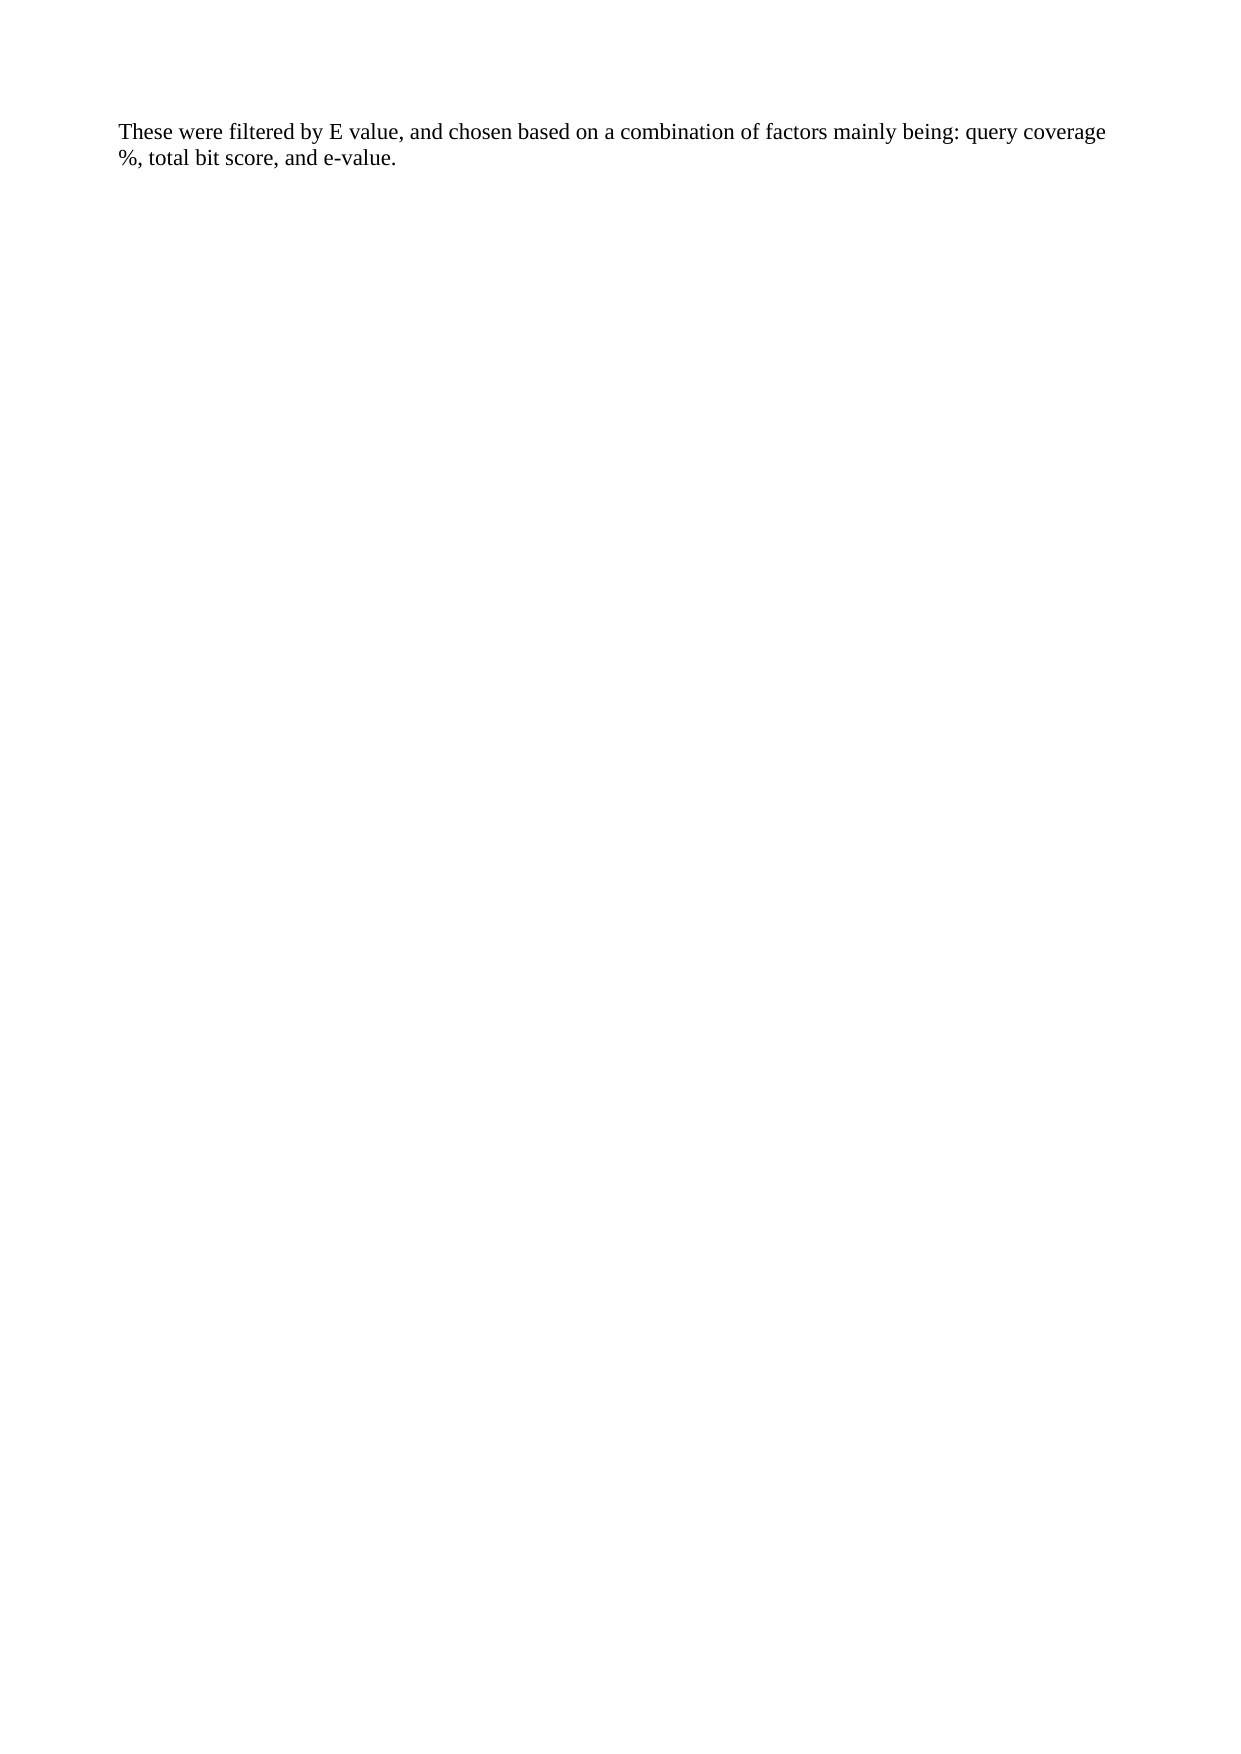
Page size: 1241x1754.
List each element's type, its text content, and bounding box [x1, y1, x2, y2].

text These were filtered by E value, and chosen based on a combination of factors mainly being: query coverage %, total bit score, and e-value. [118, 118, 1122, 171]
